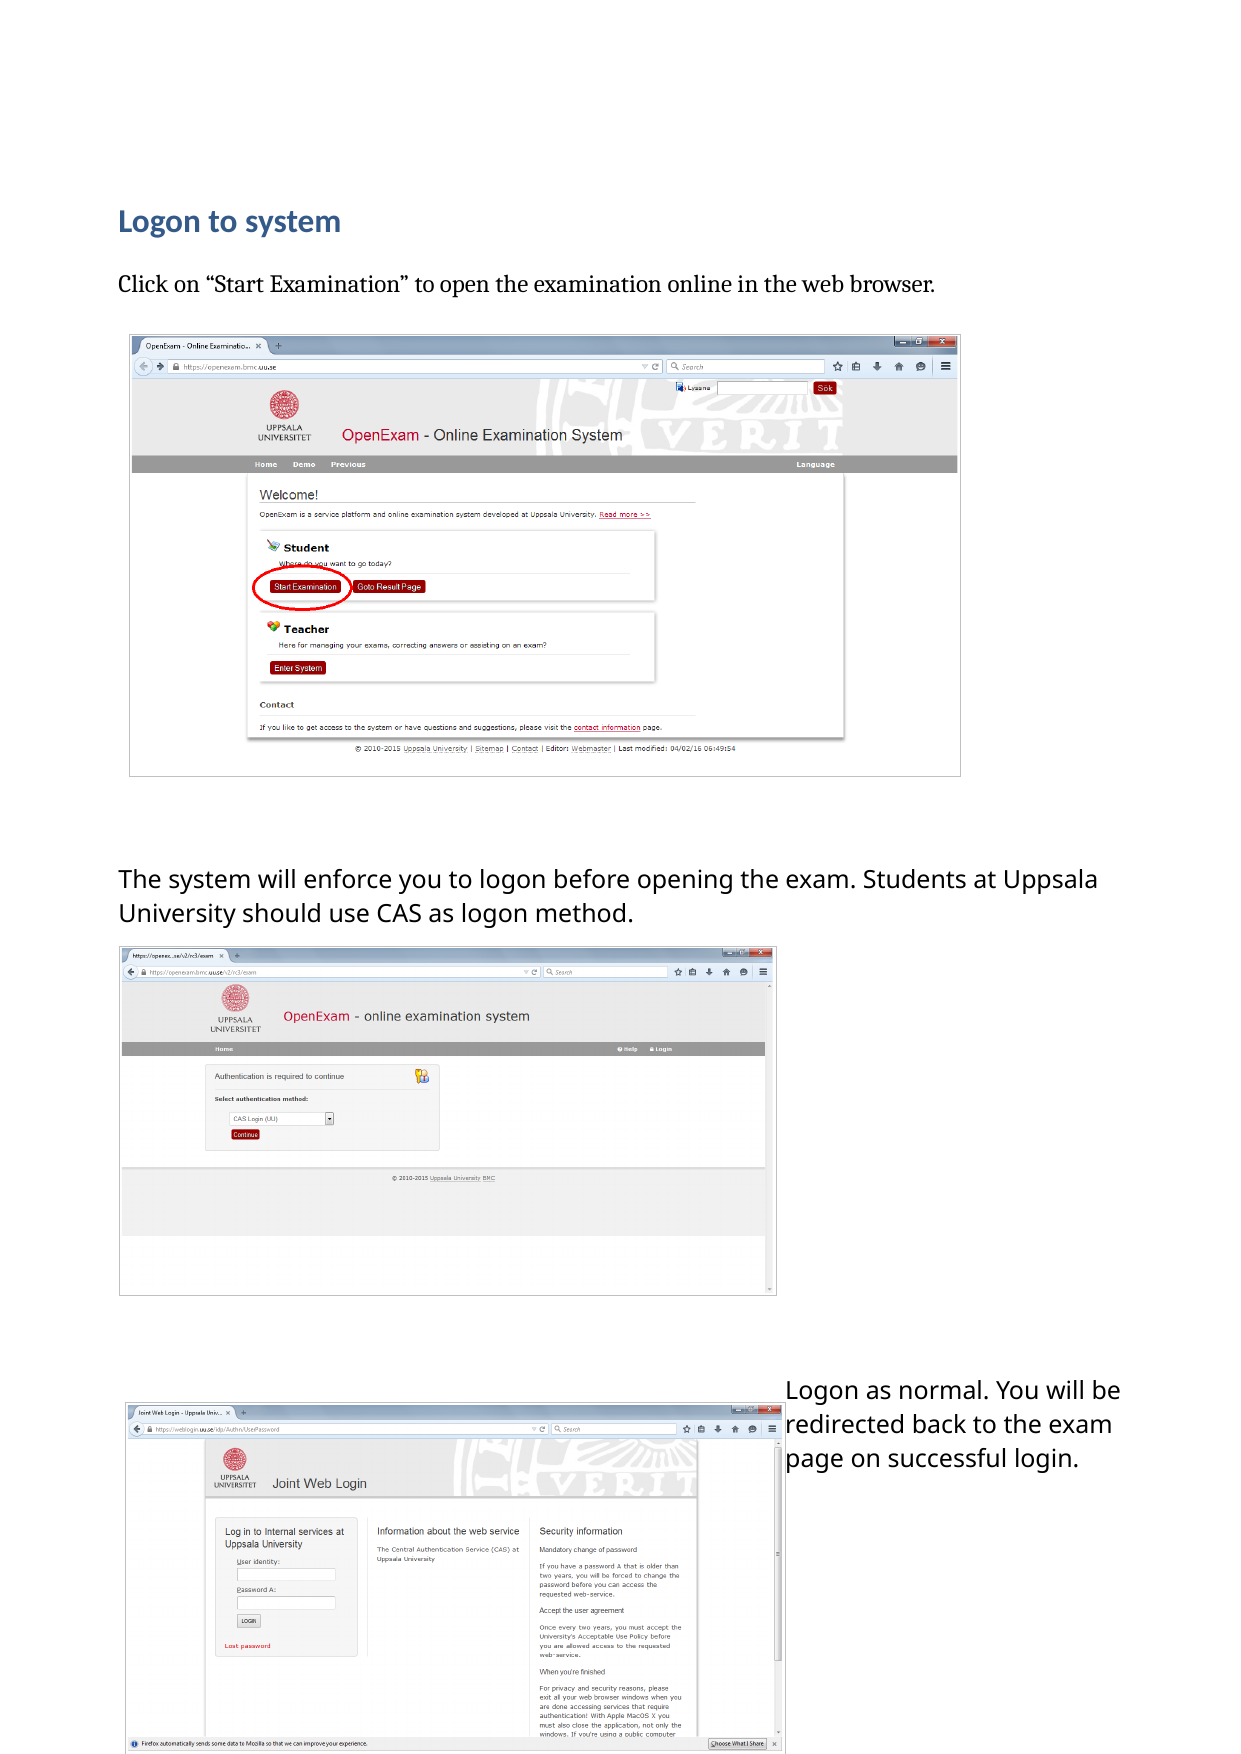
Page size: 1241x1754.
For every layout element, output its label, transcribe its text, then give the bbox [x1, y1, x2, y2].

picture [127, 1405, 782, 1751]
text Logon as normal. You will be redirected back to the exam page on successful login. [118, 1372, 1167, 1474]
text The system will enforce you to logon before opening the exam. Students at Uppsala University should use CAS as logon method. [118, 861, 1167, 929]
picture [121, 948, 773, 1293]
picture [131, 336, 958, 774]
subtitle Logon to system [118, 200, 1167, 241]
text Click on “Start Examination” to open the examination online in the web browser. [118, 269, 1167, 298]
